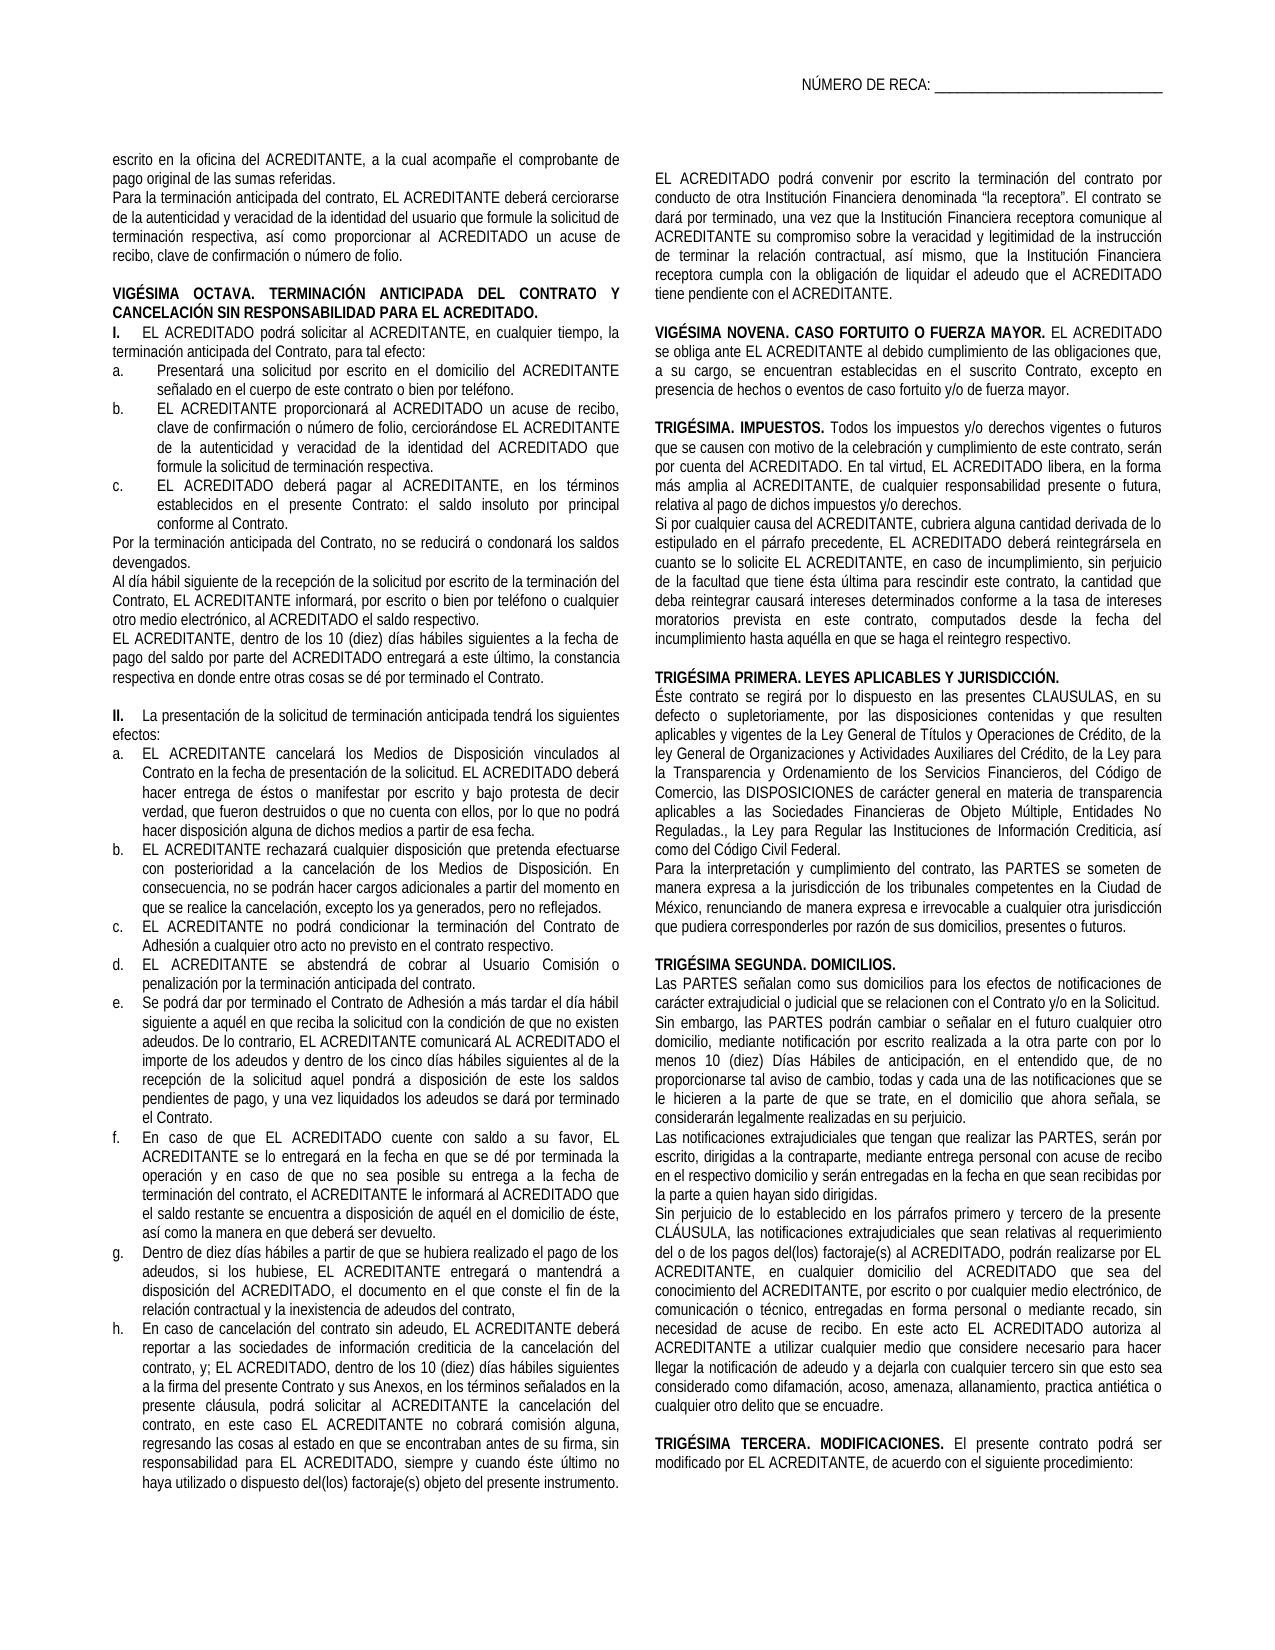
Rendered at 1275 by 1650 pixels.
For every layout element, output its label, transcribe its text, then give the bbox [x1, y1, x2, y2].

text EL ACREDITANTE, dentro de los 10 (diez) días hábiles siguientes a la fecha de pago del saldo por parte del ACREDITADO entregará a este último, la constancia respectiva en donde entre otras cosas se dé por terminado el Contrato. [112, 629, 620, 687]
text VIGÉSIMA NOVENA. CASO FORTUITO O FUERZA MAYOR. EL ACREDITADO se obliga ante EL ACREDITANTE al debido cumplimiento de las obligaciones que, a su cargo, se encuentran establecidas en el suscrito Contrato, excepto en presencia de hechos o eventos de caso fortuito y/o de fuerza mayor. [655, 322, 1162, 399]
text EL ACREDITADO podrá convenir por escrito la terminación del contrato por conducto de otra Institución Financiera denominada “la receptora”. El contrato se dará por terminado, una vez que la Institución Financiera receptora comunique al ACREDITANTE su compromiso sobre la veracidad y legitimidad de la instrucción de terminar la relación contractual, así mismo, que la Institución Financiera receptora cumpla con la obligación de liquidar el adeudo que el ACREDITADO tiene pendiente con el ACREDITANTE. [655, 169, 1162, 303]
list EL ACREDITANTE cancelará los Medios de Disposición vinculados al Contrato en la fecha de presentación de la solicitud. EL ACREDITADO deberá hacer entrega de éstos o manifestar por escrito y bajo protesta de decir verdad, que fueron destruidos o que no cuenta con ellos, por lo que no podrá hacer disposición alguna de dichos medios a partir de esa fecha. [112, 744, 620, 840]
list Presentará una solicitud por escrito en el domicilio del ACREDITANTE señalado en el cuerpo de este contrato o bien por teléfono. [112, 361, 620, 399]
text escrito en la oficina del ACREDITANTE, a la cual acompañe el comprobante de pago original de las sumas referidas. [112, 150, 620, 188]
list EL ACREDITADO deberá pagar al ACREDITANTE, en los términos establecidos en el presente Contrato: el saldo insoluto por principal conforme al Contrato. [112, 476, 620, 533]
list La presentación de la solicitud de terminación anticipada tendrá los siguientes efectos: [112, 706, 620, 744]
text Para la terminación anticipada del contrato, EL ACREDITANTE deberá cerciorarse de la autenticidad y veracidad de la identidad del usuario que formule la solicitud de terminación respectiva, así como proporcionar al ACREDITADO un acuse de recibo, clave de confirmación o número de folio. [112, 188, 620, 265]
text Las PARTES señalan como sus domicilios para los efectos de notificaciones de carácter extrajudicial o judicial que se relacionen con el Contrato y/o en la Solicitud. [655, 974, 1162, 1012]
list En caso de que EL ACREDITADO cuente con saldo a su favor, EL ACREDITANTE se lo entregará en la fecha en que se dé por terminada la operación y en caso de que no sea posible su entrega a la fecha de terminación del contrato, el ACREDITANTE le informará al ACREDITADO que el saldo restante se encuentra a disposición de aquél en el domicilio de éste, así como la manera en que deberá ser devuelto. [112, 1127, 620, 1242]
list En caso de cancelación del contrato sin adeudo, EL ACREDITANTE deberá reportar a las sociedades de información crediticia de la cancelación del contrato, y; EL ACREDITADO, dentro de los 10 (diez) días hábiles siguientes a la firma del presente Contrato y sus Anexos, en los términos señalados en la presente cláusula, podrá solicitar al ACREDITANTE la cancelación del contrato, en este caso EL ACREDITANTE no cobrará comisión alguna, regresando las cosas al estado en que se encontraban antes de su firma, sin responsabilidad para EL ACREDITADO, siempre y cuando éste último no haya utilizado o dispuesto del(los) factoraje(s) objeto del presente instrumento. [112, 1319, 620, 1492]
text Sin embargo, las PARTES podrán cambiar o señalar en el futuro cualquier otro domicilio, mediante notificación por escrito realizada a la otra parte con por lo menos 10 (diez) Días Hábiles de anticipación, en el entendido que, de no proporcionarse tal aviso de cambio, todas y cada una de las notificaciones que se le hicieren a la parte de que se trate, en el domicilio que ahora señala, se considerarán legalmente realizadas en su perjuicio. [655, 1012, 1162, 1127]
text Si por cualquier causa del ACREDITANTE, cubriera alguna cantidad derivada de lo estipulado en el párrafo precedente, EL ACREDITADO deberá reintegrársela en cuanto se lo solicite EL ACREDITANTE, en caso de incumplimiento, sin perjuicio de la facultad que tiene ésta última para rescindir este contrato, la cantidad que deba reintegrar causará intereses determinados conforme a la tasa de intereses moratorios prevista en este contrato, computados desde la fecha del incumplimiento hasta aquélla en que se haga el reintegro respectivo. [655, 514, 1162, 648]
text TRIGÉSIMA SEGUNDA. DOMICILIOS. [655, 955, 1162, 974]
text Éste contrato se regirá por lo dispuesto en las presentes CLAUSULAS, en su defecto o supletoriamente, por las disposiciones contenidas y que resulten aplicables y vigentes de la Ley General de Títulos y Operaciones de Crédito, de la ley General de Organizaciones y Actividades Auxiliares del Crédito, de la Ley para la Transparencia y Ordenamiento de los Servicios Financieros, del Código de Comercio, las DISPOSICIONES de carácter general en materia de transparencia aplicables a las Sociedades Financieras de Objeto Múltiple, Entidades No Reguladas., la Ley para Regular las Instituciones de Información Crediticia, así como del Código Civil Federal. [655, 687, 1162, 859]
text VIGÉSIMA OCTAVA. TERMINACIÓN ANTICIPADA DEL CONTRATO Y CANCELACIÓN SIN RESPONSABILIDAD PARA EL ACREDITADO. [112, 284, 620, 322]
list EL ACREDITANTE rechazará cualquier disposición que pretenda efectuarse con posterioridad a la cancelación de los Medios de Disposición. En consecuencia, no se podrán hacer cargos adicionales a partir del momento en que se realice la cancelación, excepto los ya generados, pero no reflejados. [112, 840, 620, 917]
list EL ACREDITANTE se abstendrá de cobrar al Usuario Comisión o penalización por la terminación anticipada del contrato. [112, 955, 620, 993]
text TRIGÉSIMA PRIMERA. LEYES APLICABLES Y JURISDICCIÓN. [655, 667, 1162, 687]
list EL ACREDITANTE no podrá condicionar la terminación del Contrato de Adhesión a cualquier otro acto no previsto en el contrato respectivo. [112, 917, 620, 955]
list Se podrá dar por terminado el Contrato de Adhesión a más tardar el día hábil siguiente a aquél en que reciba la solicitud con la condición de que no existen adeudos. De lo contrario, EL ACREDITANTE comunicará AL ACREDITADO el importe de los adeudos y dentro de los cinco días hábiles siguientes al de la recepción de la solicitud aquel pondrá a disposición de este los saldos pendientes de pago, y una vez liquidados los adeudos se dará por terminado el Contrato. [112, 993, 620, 1127]
text Para la interpretación y cumplimiento del contrato, las PARTES se someten de manera expresa a la jurisdicción de los tribunales competentes en la Ciudad de México, renunciando de manera expresa e irrevocable a cualquier otra jurisdicción que pudiera corresponderles por razón de sus domicilios, presentes o futuros. [655, 859, 1162, 936]
text Por la terminación anticipada del Contrato, no se reducirá o condonará los saldos devengados. [112, 533, 620, 572]
list EL ACREDITADO podrá solicitar al ACREDITANTE, en cualquier tiempo, la terminación anticipada del Contrato, para tal efecto: [112, 322, 620, 361]
text TRIGÉSIMA. IMPUESTOS. Todos los impuestos y/o derechos vigentes o futuros que se causen con motivo de la celebración y cumplimiento de este contrato, serán por cuenta del ACREDITADO. En tal virtud, EL ACREDITADO libera, en la forma más amplia al ACREDITANTE, de cualquier responsabilidad presente o futura, relativa al pago de dichos impuestos y/o derechos. [655, 418, 1162, 514]
list Dentro de diez días hábiles a partir de que se hubiera realizado el pago de los adeudos, si los hubiese, EL ACREDITANTE entregará o mantendrá a disposición del ACREDITADO, el documento en el que conste el fin de la relación contractual y la inexistencia de adeudos del contrato, [112, 1242, 620, 1319]
text Al día hábil siguiente de la recepción de la solicitud por escrito de la terminación del Contrato, EL ACREDITANTE informará, por escrito o bien por teléfono o cualquier otro medio electrónico, al ACREDITADO el saldo respectivo. [112, 572, 620, 629]
text TRIGÉSIMA TERCERA. MODIFICACIONES. El presente contrato podrá ser modificado por EL ACREDITANTE, de acuerdo con el siguiente procedimiento: [655, 1434, 1162, 1472]
text Las notificaciones extrajudiciales que tengan que realizar las PARTES, serán por escrito, dirigidas a la contraparte, mediante entrega personal con acuse de recibo en el respectivo domicilio y serán entregadas en la fecha en que sean recibidas por la parte a quien hayan sido dirigidas. [655, 1127, 1162, 1204]
list EL ACREDITANTE proporcionará al ACREDITADO un acuse de recibo, clave de confirmación o número de folio, cerciorándose EL ACREDITANTE de la autenticidad y veracidad de la identidad del ACREDITADO que formule la solicitud de terminación respectiva. [112, 399, 620, 476]
text Sin perjuicio de lo establecido en los párrafos primero y tercero de la presente CLÁUSULA, las notificaciones extrajudiciales que sean relativas al requerimiento del o de los pagos del(los) factoraje(s) al ACREDITADO, podrán realizarse por EL ACREDITANTE, en cualquier domicilio del ACREDITADO que sea del conocimiento del ACREDITANTE, por escrito o por cualquier medio electrónico, de comunicación o técnico, entregadas en forma personal o mediante recado, sin necesidad de acuse de recibo. En este acto EL ACREDITADO autoriza al ACREDITANTE a utilizar cualquier medio que considere necesario para hacer llegar la notificación de adeudo y a dejarla con cualquier tercero sin que esto sea considerado como difamación, acoso, amenaza, allanamiento, practica antiética o cualquier otro delito que se encuadre. [655, 1204, 1162, 1415]
